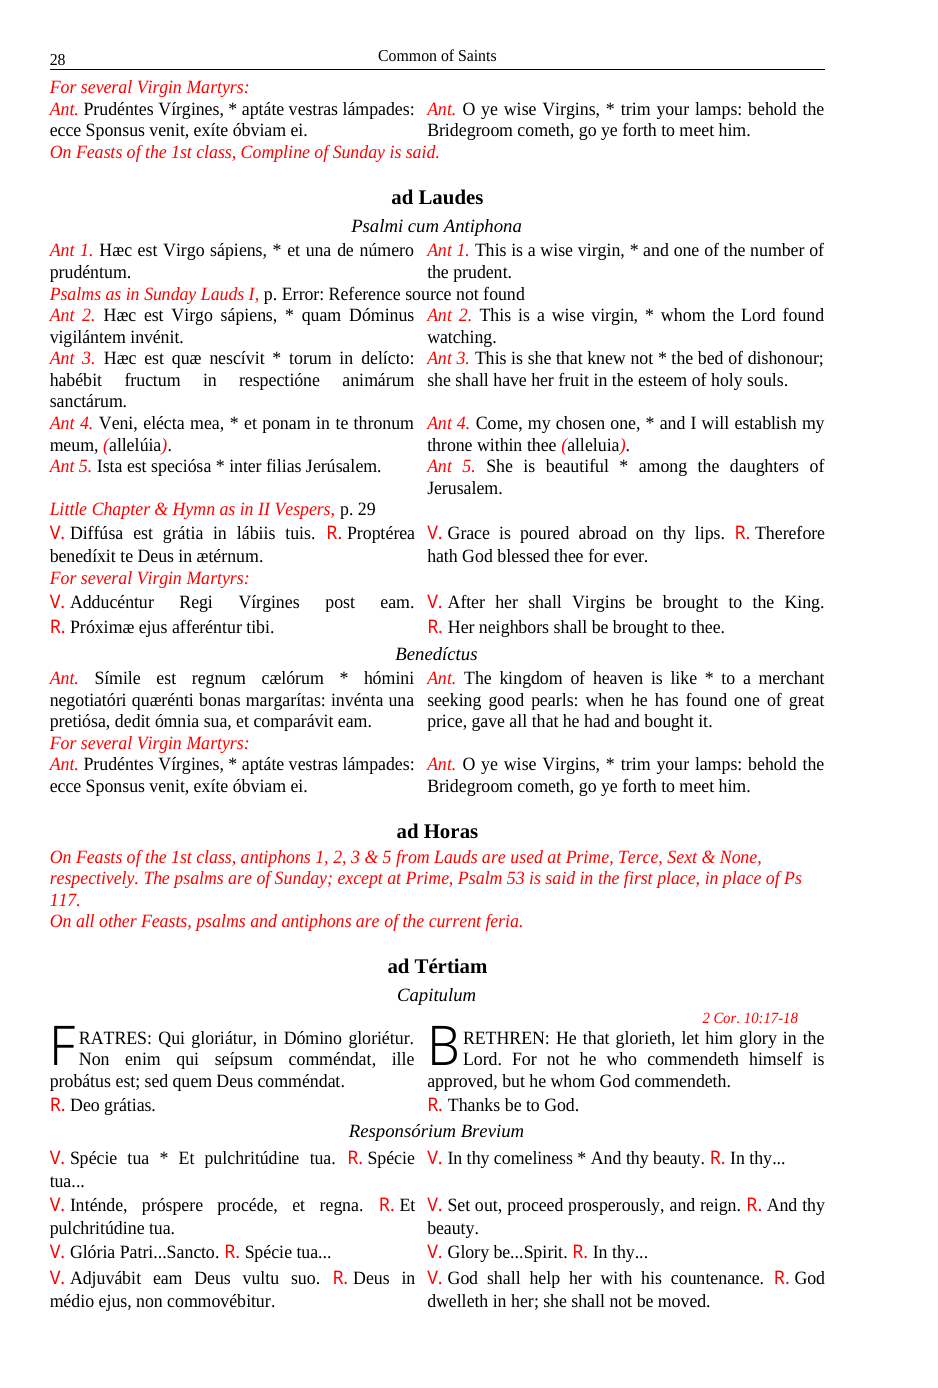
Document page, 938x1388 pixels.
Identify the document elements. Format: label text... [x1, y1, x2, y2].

table_cell V. Glória Patri...Sancto. R. Spécie tua... [50, 1239, 421, 1264]
text ad Horas [49, 818, 825, 843]
text Responsórium Brevium [49, 1120, 825, 1141]
text Capitulum [49, 984, 825, 1006]
text Psalms as in Sunday Lauds I, p. [49, 282, 825, 304]
table_header Ant. Símile est regnum cælórum * hómini negotiatóri quærénti bonas margarítas: invénta una pretiósa, dedit ómnia sua, et comparávit eam. [50, 667, 421, 732]
table_header V. Adjuvábit eam Deus vultu suo. R. Deus in médio ejus, non commovébitur. [50, 1264, 421, 1311]
table_cell V. Glory be...Spirit. R. In thy... [421, 1239, 825, 1264]
table_header Ant 2. Hæc est Virgo sápiens, * quam Dóminus vigilántem invénit. [50, 304, 421, 347]
table_header Ant. O ye wise Virgins, * trim your lamps: behold the Bridegroom cometh, go ye forth to meet him. [421, 98, 825, 141]
text Little Chapter & Hymn as in II Vespers, p. 28 [49, 498, 825, 520]
table_header V. Diffúsa est grátia in lábiis tuis. R. Proptérea benedíxit te Deus in ætérnum. [50, 520, 421, 567]
table_header Ant 1. This is a wise virgin, * and one of the number of the prudent. [421, 239, 825, 282]
table_header Ant. O ye wise Virgins, * trim your lamps: behold the Bridegroom cometh, go ye forth to meet him. [421, 753, 825, 796]
table_cell V. Inténde, próspere procéde, et regna. R. Et pulchritúdine tua. [50, 1192, 421, 1239]
table_cell V. Set out, proceed prosperously, and reign. R. And thy beauty. [421, 1192, 825, 1239]
table_cell Ant 5. She is beautiful * among the daughters of Jerusalem. [421, 455, 825, 498]
table_header V. In thy comeliness * And thy beauty. R. In thy... [421, 1145, 825, 1192]
table_header V. Grace is poured abroad on thy lips. R. Therefore hath God blessed thee for ever. [421, 520, 825, 567]
table_header Ant. The kingdom of heaven is like * to a merchant seeking good pearls: when he has found one of great price, gave all that he had and bought it. [421, 667, 825, 732]
text ad Laudes [49, 185, 825, 209]
text Benedíctus [49, 642, 825, 664]
text On Feasts of the 1st class, Compline of Sunday is said. [49, 141, 825, 162]
table_cell Ant 4. Veni, elécta mea, * et ponam in te thronum meum, (allelúia). [50, 412, 421, 455]
table_header V. Spécie tua * Et pulchritúdine tua. R. Spécie tua... [50, 1145, 421, 1192]
text On all other Feasts, psalms and antiphons are of the current feria. [49, 910, 825, 932]
table_header V. Adducéntur Regi Vírgines post eam. R. Próximæ ejus afferéntur tibi. [50, 588, 421, 639]
text Psalmi cum Antiphona [49, 215, 825, 236]
table_cell Ant 4. Come, my chosen one, * and I will establish my throne within thee (alleluia). [421, 412, 825, 455]
text 2 Cor. 10:17-18 [49, 1009, 825, 1027]
table_header FRATRES: Qui gloriátur, in Dómino gloriétur. Non enim qui seípsum comméndat, ille probátus est; sed quem Deus comméndat. R. Deo grátias. [50, 1027, 421, 1117]
table_header V. God shall help her with his countenance. R. God dwelleth in her; she shall not be moved. [421, 1264, 825, 1311]
table_header Ant. Prudéntes Vírgines, * aptáte vestras lámpades: ecce Sponsus venit, exíte óbviam ei. [50, 98, 421, 141]
table_header V. After her shall Virgins be brought to the King. R. Her neighbors shall be brought to thee. [421, 588, 825, 639]
text For several Virgin Martyrs: [49, 76, 825, 98]
text For several Virgin Martyrs: [49, 732, 825, 753]
text For several Virgin Martyrs: [49, 567, 825, 588]
table_header Ant 2. This is a wise virgin, * whom the Lord found watching. [421, 304, 825, 347]
table_header Ant. Prudéntes Vírgines, * aptáte vestras lámpades: ecce Sponsus venit, exíte óbviam ei. [50, 753, 421, 796]
table_cell Ant 3. Hæc est quæ nescívit * torum in delícto: habébit fructum in respectióne animárum sanctárum. [50, 347, 421, 412]
text ad Tértiam [49, 954, 825, 978]
table_cell Ant 5. Ista est speciósa * inter filias Jerúsalem. [50, 455, 421, 498]
table_header BRETHREN: He that glorieth, let him glory in the Lord. For not he who commendeth himself is approved, but he whom God commendeth. R. Thanks be to God. [421, 1027, 825, 1117]
table_header Ant 1. Hæc est Virgo sápiens, * et una de número prudéntum. [50, 239, 421, 282]
text On Feasts of the 1st class, antiphons 1, 2, 3 & 5 from Lauds are used at Prime, Terce, Sext & None, respectively. The psalms are of Sunday; except at Prime, Psalm 53 is said in the first place, in place of Ps 117. [49, 846, 825, 910]
table_cell Ant 3. This is she that knew not * the bed of dishonour; she shall have her fruit in the esteem of holy souls. [421, 347, 825, 412]
